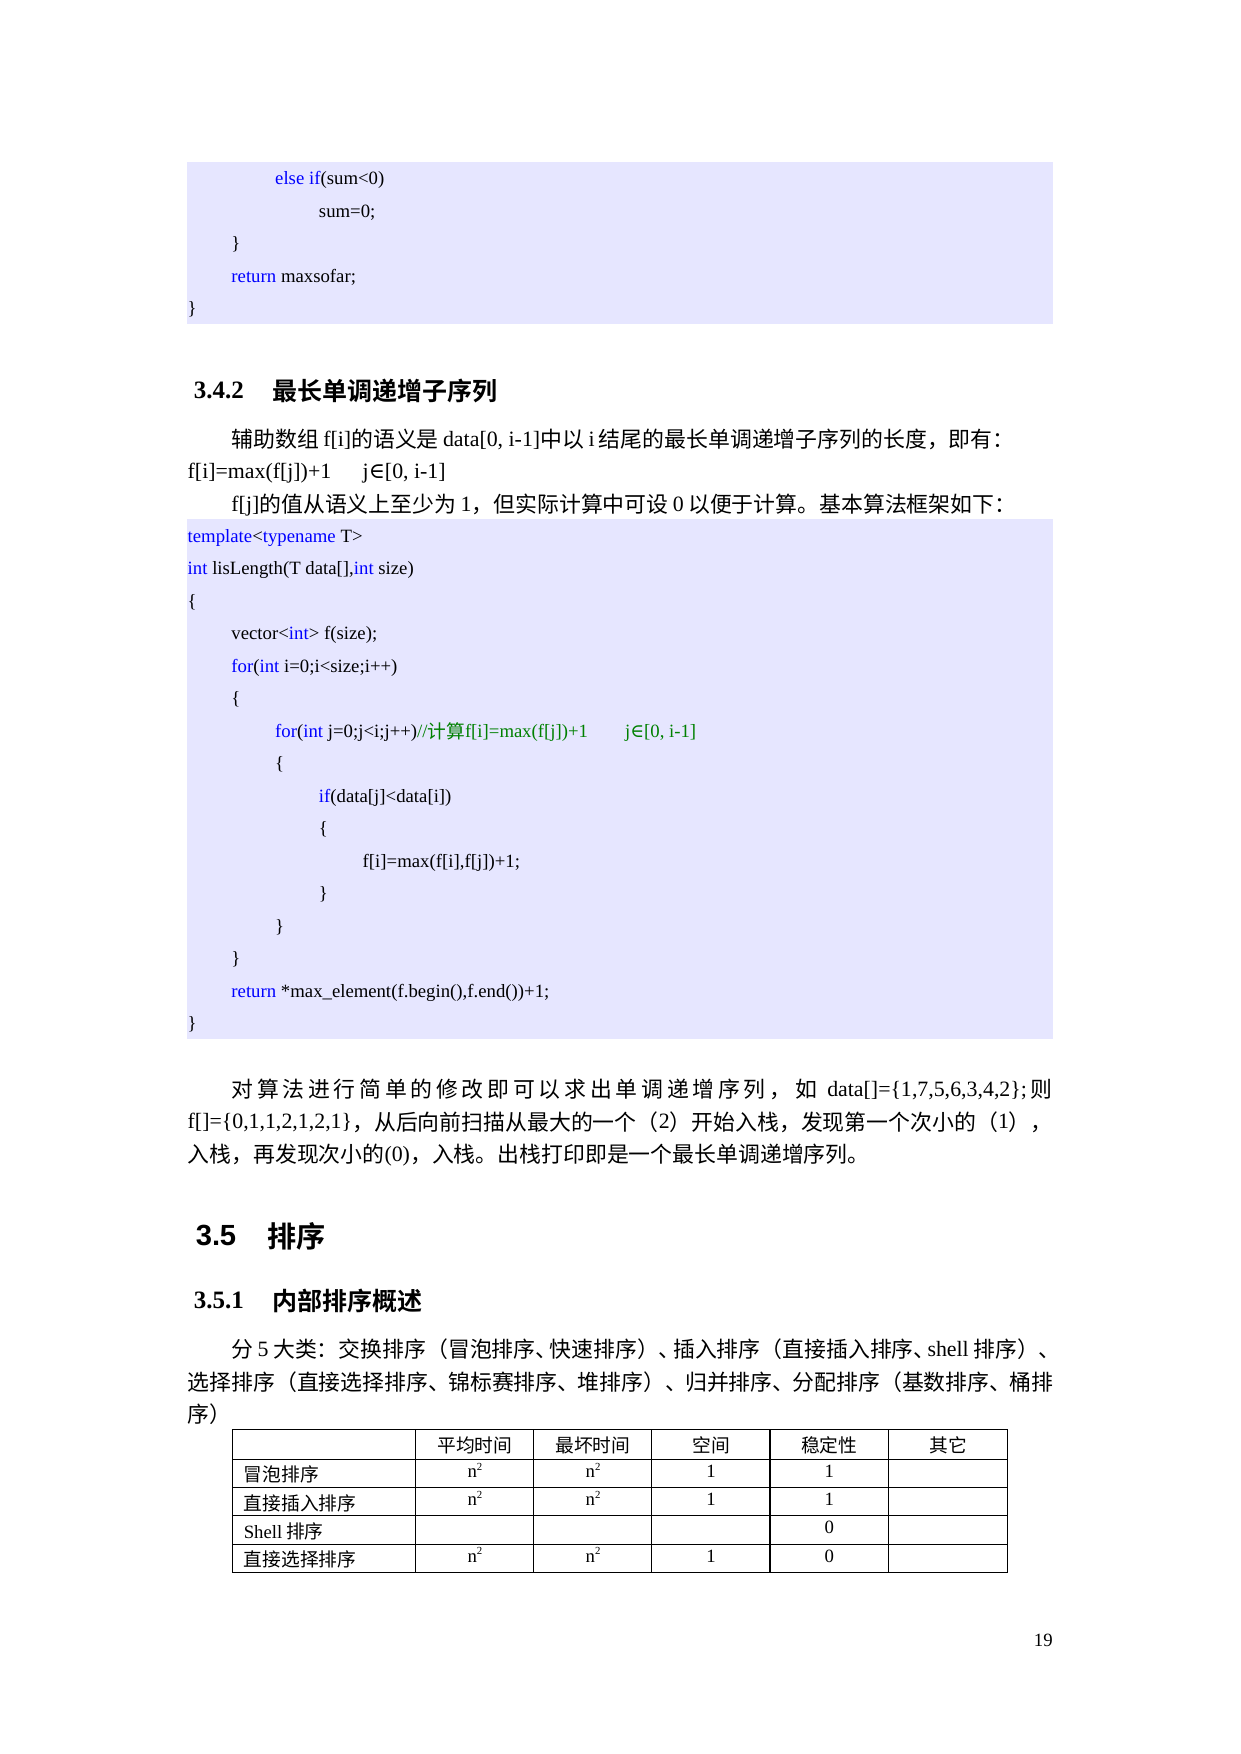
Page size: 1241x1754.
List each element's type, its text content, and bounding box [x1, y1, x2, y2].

text f[j]的值从语义上至少为1，但实际计算中可设0以便于计算。基本算法框架如下： [187, 487, 1053, 519]
text } [187, 1007, 1053, 1039]
table_cell Shell排序 [233, 1516, 415, 1544]
table_cell 直接选择排序 [233, 1545, 415, 1572]
table_cell n2 [416, 1545, 533, 1572]
text { [187, 584, 1053, 617]
text 分5大类：交换排序（冒泡排序、快速排序）、插入排序（直接插入排序、shell排序）、选择排序（直接选择排序、锦标赛排序、堆排序）、归并排序、分配排序（基数排序、桶排序） [187, 1332, 1053, 1429]
text { [187, 747, 1053, 779]
subtitle 内部排序概述 [187, 1267, 1053, 1332]
text } [187, 909, 1053, 942]
table_cell [416, 1516, 533, 1544]
table_cell 直接插入排序 [233, 1488, 415, 1515]
table_cell 1 [652, 1545, 769, 1572]
text for(int i=0;i<size;i++) [187, 649, 1053, 682]
text f[i]=max(f[i],f[j])+1; [187, 844, 1053, 877]
table_cell [889, 1545, 1007, 1572]
table_header 稳定性 [771, 1430, 888, 1459]
text return maxsofar; [187, 259, 1053, 292]
table_cell [889, 1516, 1007, 1544]
table_cell n2 [416, 1488, 533, 1515]
table_cell 1 [652, 1488, 769, 1515]
subtitle 排序 [187, 1202, 1053, 1267]
subtitle 最长单调递增子序列 [187, 357, 1053, 422]
table_cell n2 [416, 1460, 533, 1487]
table_cell 冒泡排序 [233, 1460, 415, 1487]
table_cell n2 [534, 1488, 651, 1515]
table_cell [889, 1460, 1007, 1487]
table_cell 1 [652, 1460, 769, 1487]
text for(int j=0;j<i;j++)//计算f[i]=max(f[j])+1 j∈[0, i-1] [187, 714, 1053, 747]
table_header 空间 [652, 1430, 769, 1459]
table_cell 0 [771, 1545, 888, 1572]
text f[i]=max(f[j])+1 j∈[0, i-1] [187, 454, 1053, 487]
text { [187, 812, 1053, 844]
table_cell [534, 1516, 651, 1544]
text template<typename T> [187, 519, 1053, 552]
text sum=0; [187, 194, 1053, 227]
text } [187, 877, 1053, 909]
text vector<int> f(size); [187, 617, 1053, 649]
table_cell 1 [771, 1488, 888, 1515]
text else if(sum<0) [187, 162, 1053, 194]
text int lisLength(T data[],int size) [187, 552, 1053, 584]
table_cell [889, 1488, 1007, 1515]
table_header 平均时间 [416, 1430, 533, 1459]
text 辅助数组f[i]的语义是data[0, i-1]中以i结尾的最长单调递增子序列的长度，即有： [187, 422, 1053, 454]
table_header [233, 1430, 415, 1459]
table_header 其它 [889, 1430, 1007, 1459]
text 对算法进行简单的修改即可以求出单调递增序列，如data[]={1,7,5,6,3,4,2};则f[]={0,1,1,2,1,2,1}，从后向前扫描从最大的一个（2）开始入栈，发现第一个次小的（1），入栈，再发现次小的(0)，入栈。出栈打印即是一个最长单调递增序列。 [187, 1072, 1053, 1169]
text { [187, 682, 1053, 714]
table_cell 0 [771, 1516, 888, 1544]
table_cell 1 [771, 1460, 888, 1487]
table_header 最坏时间 [534, 1430, 651, 1459]
text if(data[j]<data[i]) [187, 779, 1053, 812]
text } [187, 942, 1053, 974]
table_cell n2 [534, 1545, 651, 1572]
table_cell [652, 1516, 769, 1544]
text } [187, 227, 1053, 259]
text } [187, 292, 1053, 324]
table_cell n2 [534, 1460, 651, 1487]
text return *max_element(f.begin(),f.end())+1; [187, 974, 1053, 1007]
